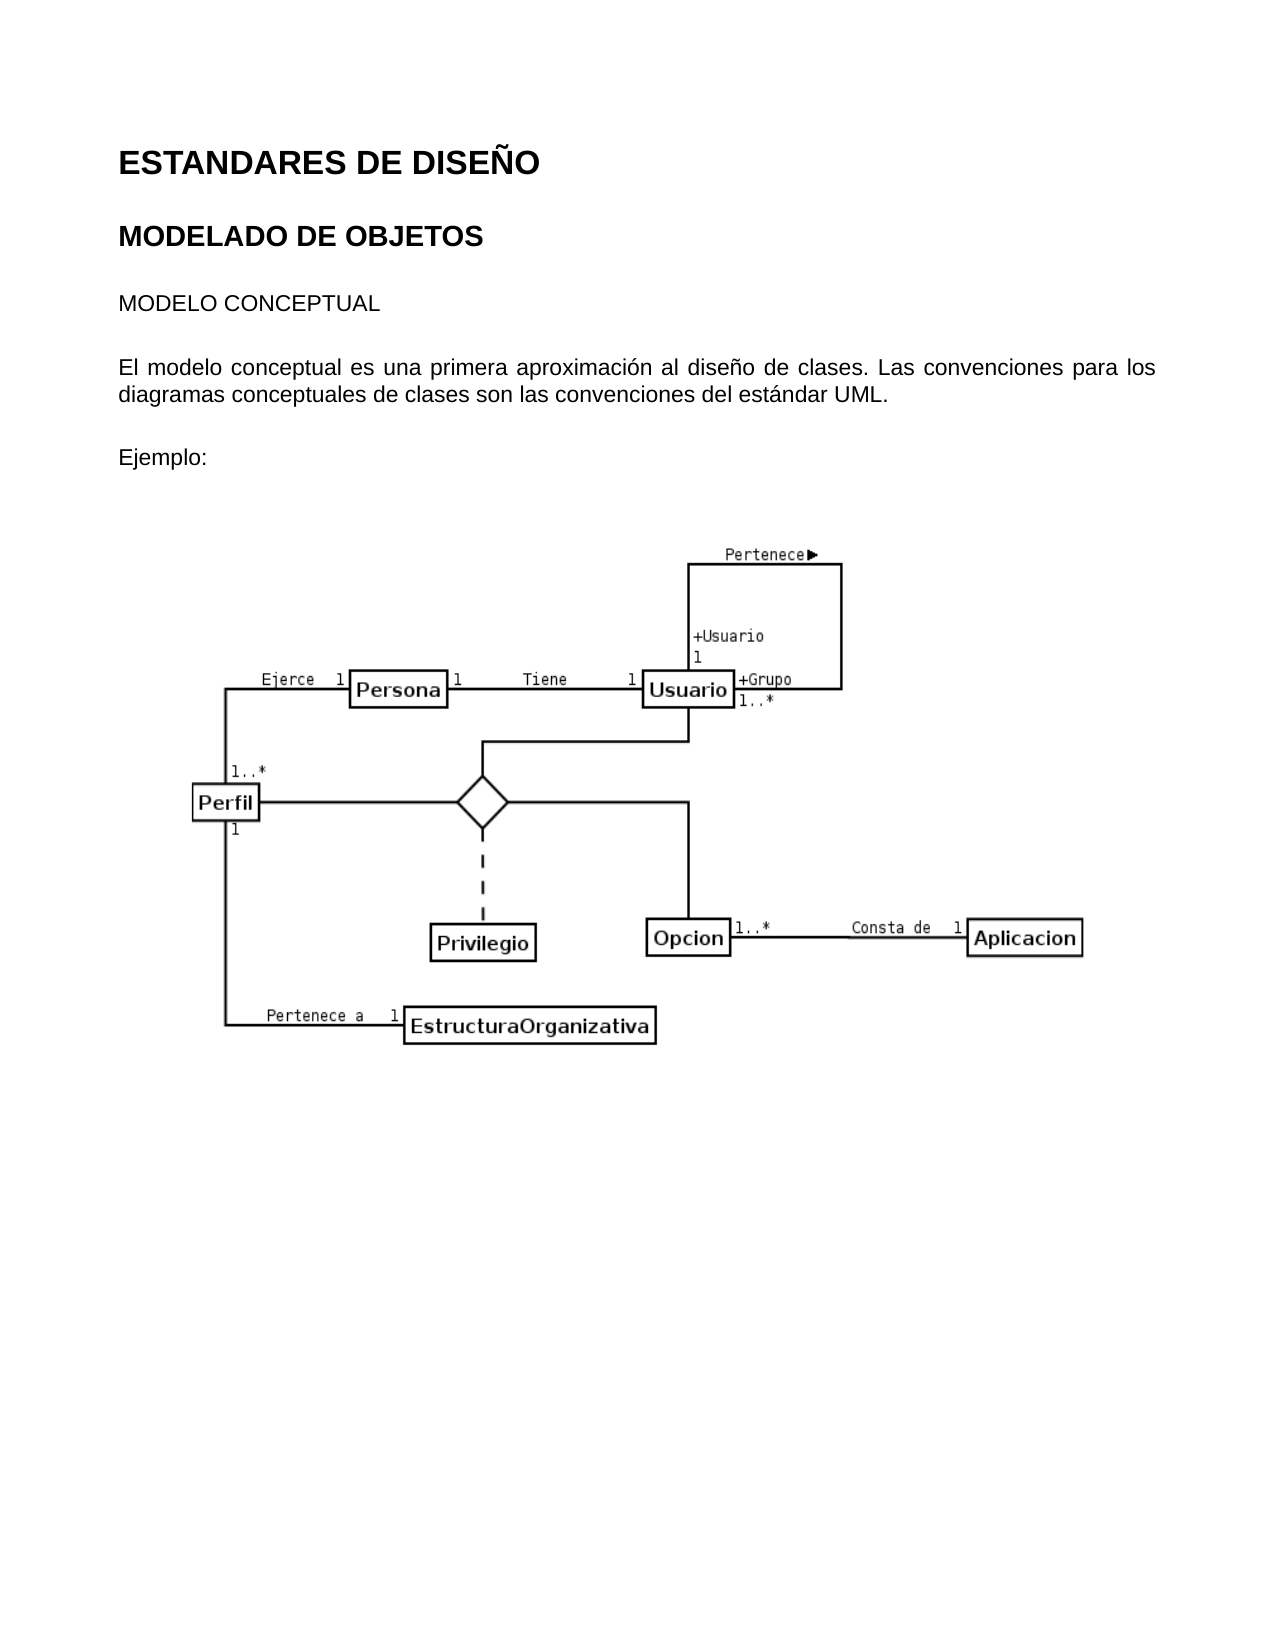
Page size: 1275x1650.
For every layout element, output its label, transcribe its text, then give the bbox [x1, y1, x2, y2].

text El modelo conceptual es una primera aproximación al diseño de clases. Las convenciones para los diagramas conceptuales de clases son las convenciones del estándar UML. [118, 354, 1157, 407]
text Ejemplo: [118, 444, 1157, 471]
subtitle MODELADO DE OBJETOS [118, 219, 1157, 253]
subtitle ESTANDARES DE DISEÑO [118, 143, 1157, 182]
picture [191, 547, 1084, 1049]
text MODELO CONCEPTUAL [118, 290, 1157, 317]
